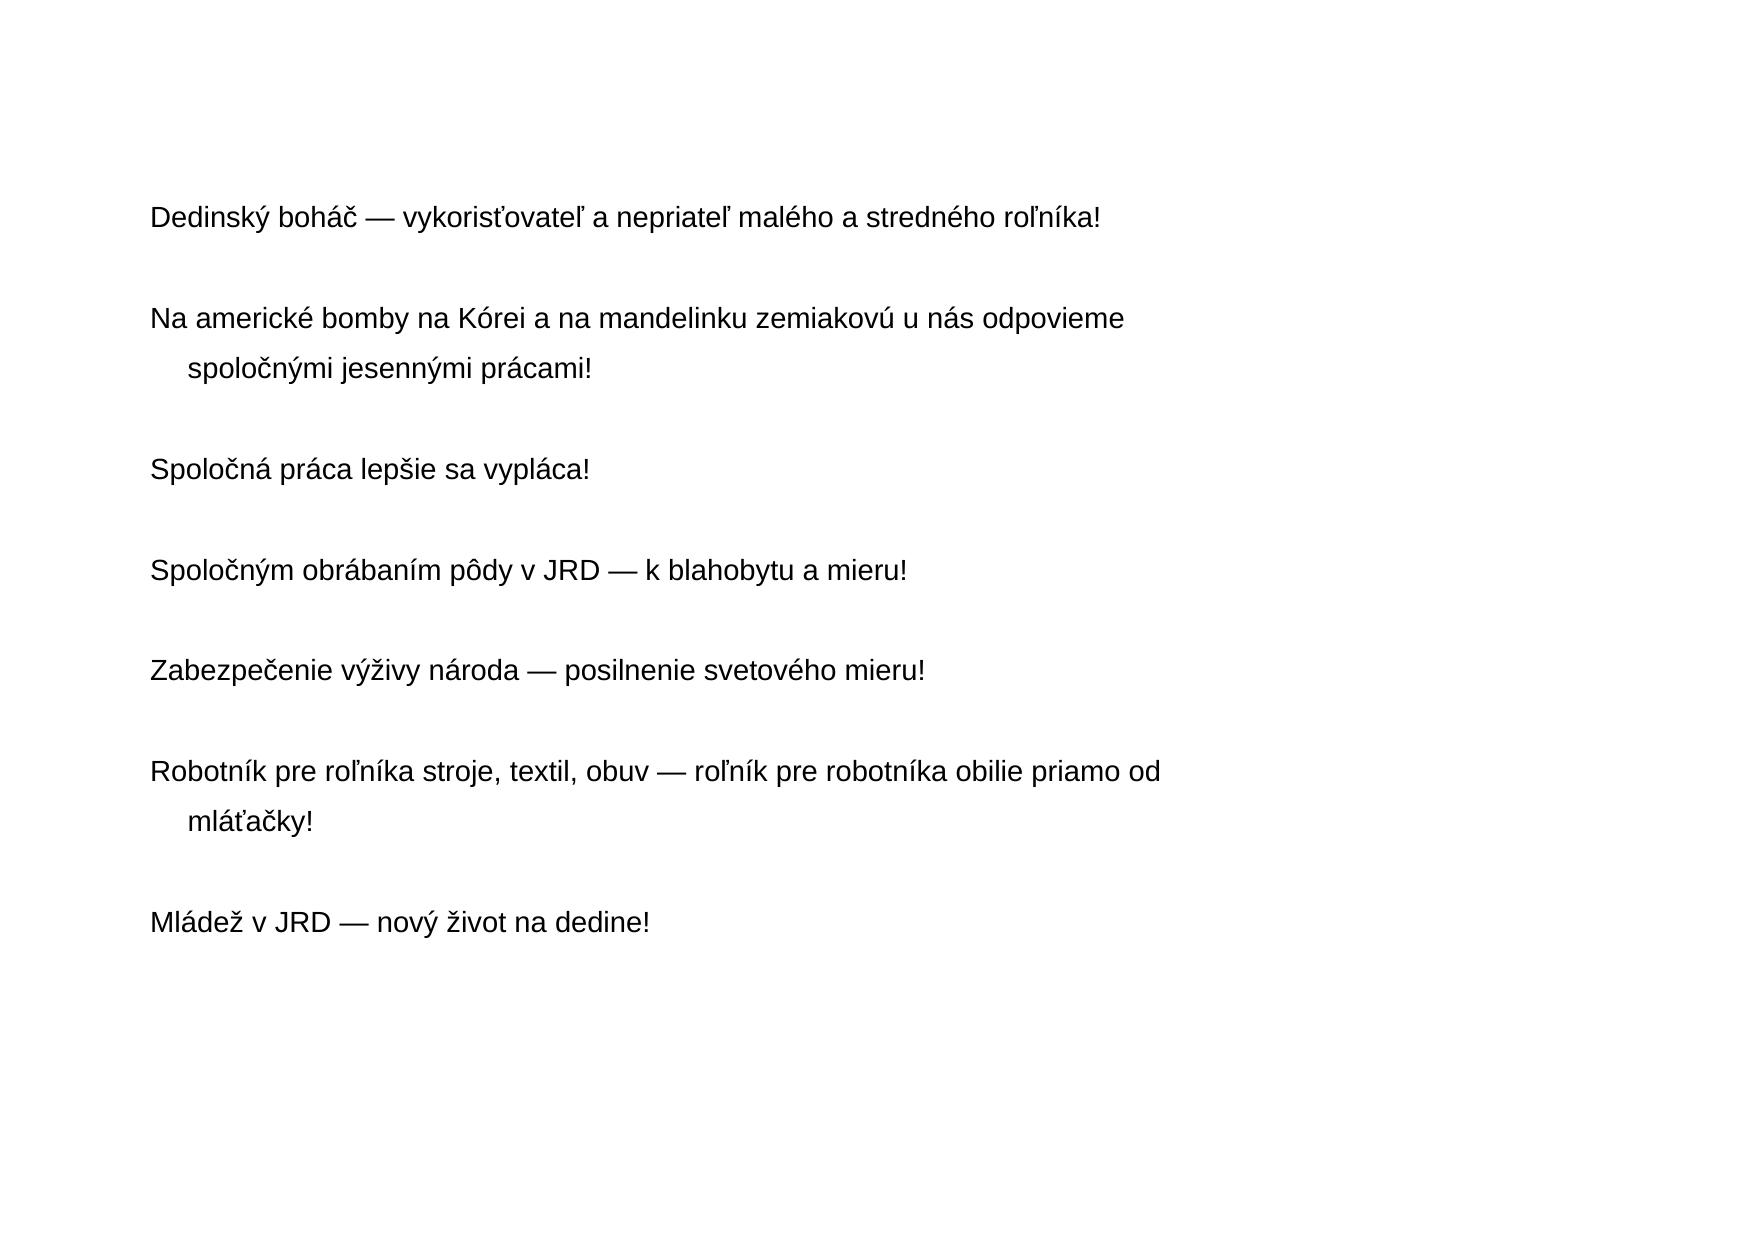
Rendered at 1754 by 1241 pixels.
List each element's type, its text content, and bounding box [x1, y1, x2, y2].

text Na americké bomby na Kórei a na mandelinku zemiakovú u nás odpovieme spoločnými jesennými prácami! [150, 301, 1242, 385]
text Robotník pre roľníka stroje, textil, obuv — roľník pre robotníka obilie priamo od mláťačky! [150, 754, 1242, 838]
text Dedinský boháč — vykorisťovateľ a nepriateľ malého a stredného roľníka! [150, 200, 1242, 234]
text Spoločným obrábaním pôdy v JRD — k blahobytu a mieru! [150, 552, 1242, 586]
text Spoločná práca lepšie sa vypláca! [150, 452, 1242, 485]
text Zabezpečenie výživy národa — posilnenie svetového mieru! [150, 653, 1242, 687]
text Mládež v JRD — nový život na dedine! [150, 905, 1242, 938]
